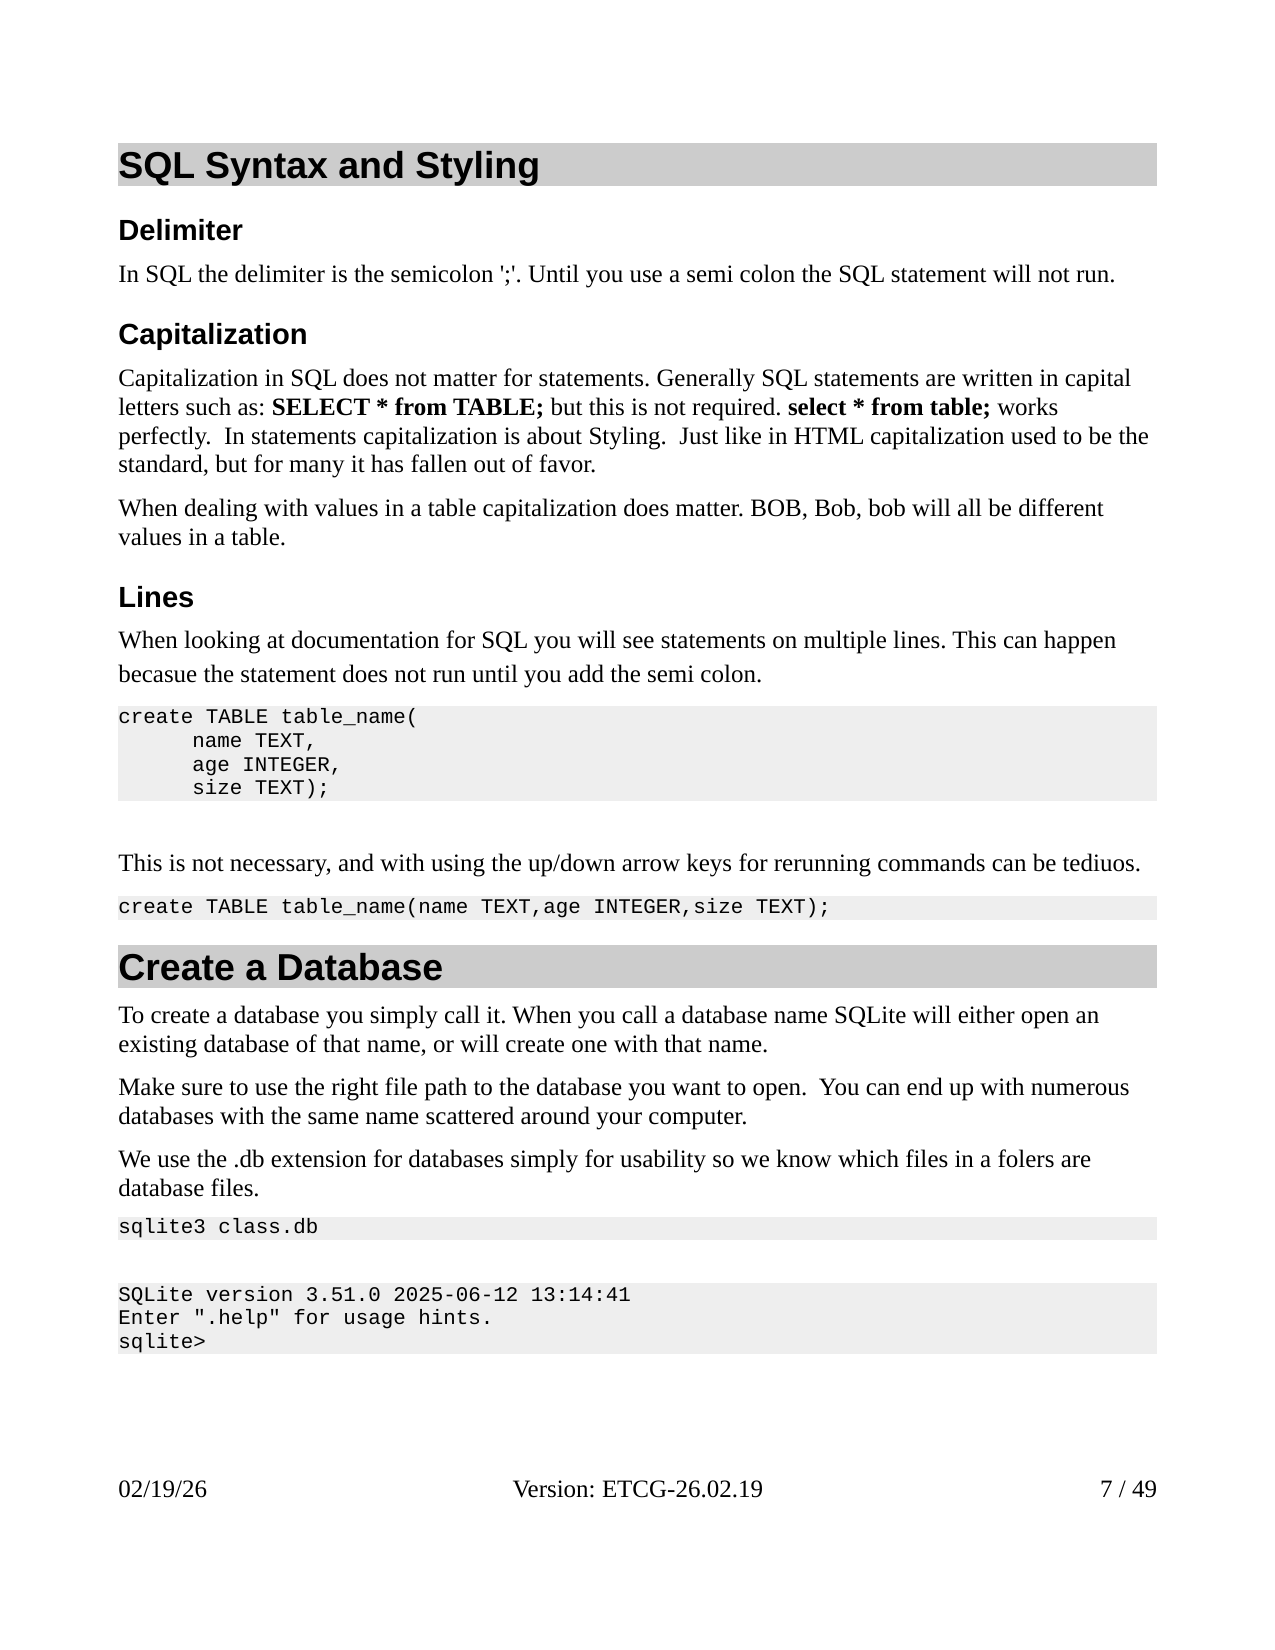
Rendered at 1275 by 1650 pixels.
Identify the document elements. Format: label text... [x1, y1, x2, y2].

text create TABLE table_name(name TEXT,age INTEGER,size TEXT); [118, 896, 1157, 920]
text create TABLE table_name( [118, 706, 1157, 730]
text In SQL the delimiter is the semicolon ';'. Until you use a semi colon the SQL statement will not run. [118, 259, 1157, 288]
text sqlite> [118, 1331, 1157, 1354]
subtitle Lines [118, 579, 1157, 613]
subtitle Create a Database [118, 945, 1157, 988]
text size TEXT); [118, 777, 1157, 801]
text This is not necessary, and with using the up/down arrow keys for rerunning commands can be tediuos. [118, 848, 1157, 877]
text We use the .db extension for databases simply for usability so we know which files in a folers are database files. [118, 1144, 1157, 1202]
text age INTEGER, [118, 753, 1157, 777]
text Capitalization in SQL does not matter for statements. Generally SQL statements are written in capital letters such as: SELECT * from TABLE; but this is not required. select * from table; works perfectly. In statements capitalization is about Styling. Just like in HTML capitalization used to be the standard, but for many it has fallen out of favor. [118, 363, 1157, 478]
text Enter ".help" for usage hints. [118, 1307, 1157, 1331]
subtitle Capitalization [118, 317, 1157, 351]
subtitle SQL Syntax and Styling [118, 143, 1157, 186]
text name TEXT, [118, 730, 1157, 753]
subtitle Delimiter [118, 213, 1157, 247]
text When looking at documentation for SQL you will see statements on multiple lines. This can happen becasue the statement does not run until you add the semi colon. [118, 626, 1157, 687]
text When dealing with values in a table capitalization does matter. BOB, Bob, bob will all be different values in a table. [118, 493, 1157, 550]
text To create a database you simply call it. When you call a database name SQLite will either open an existing database of that name, or will create one with that name. [118, 1000, 1157, 1058]
text Make sure to use the right file path to the database you want to open. You can end up with numerous databases with the same name scattered around your computer. [118, 1072, 1157, 1130]
text SQLite version 3.51.0 2025-06-12 13:14:41 [118, 1283, 1157, 1307]
text sqlite3 class.db [118, 1217, 1157, 1240]
